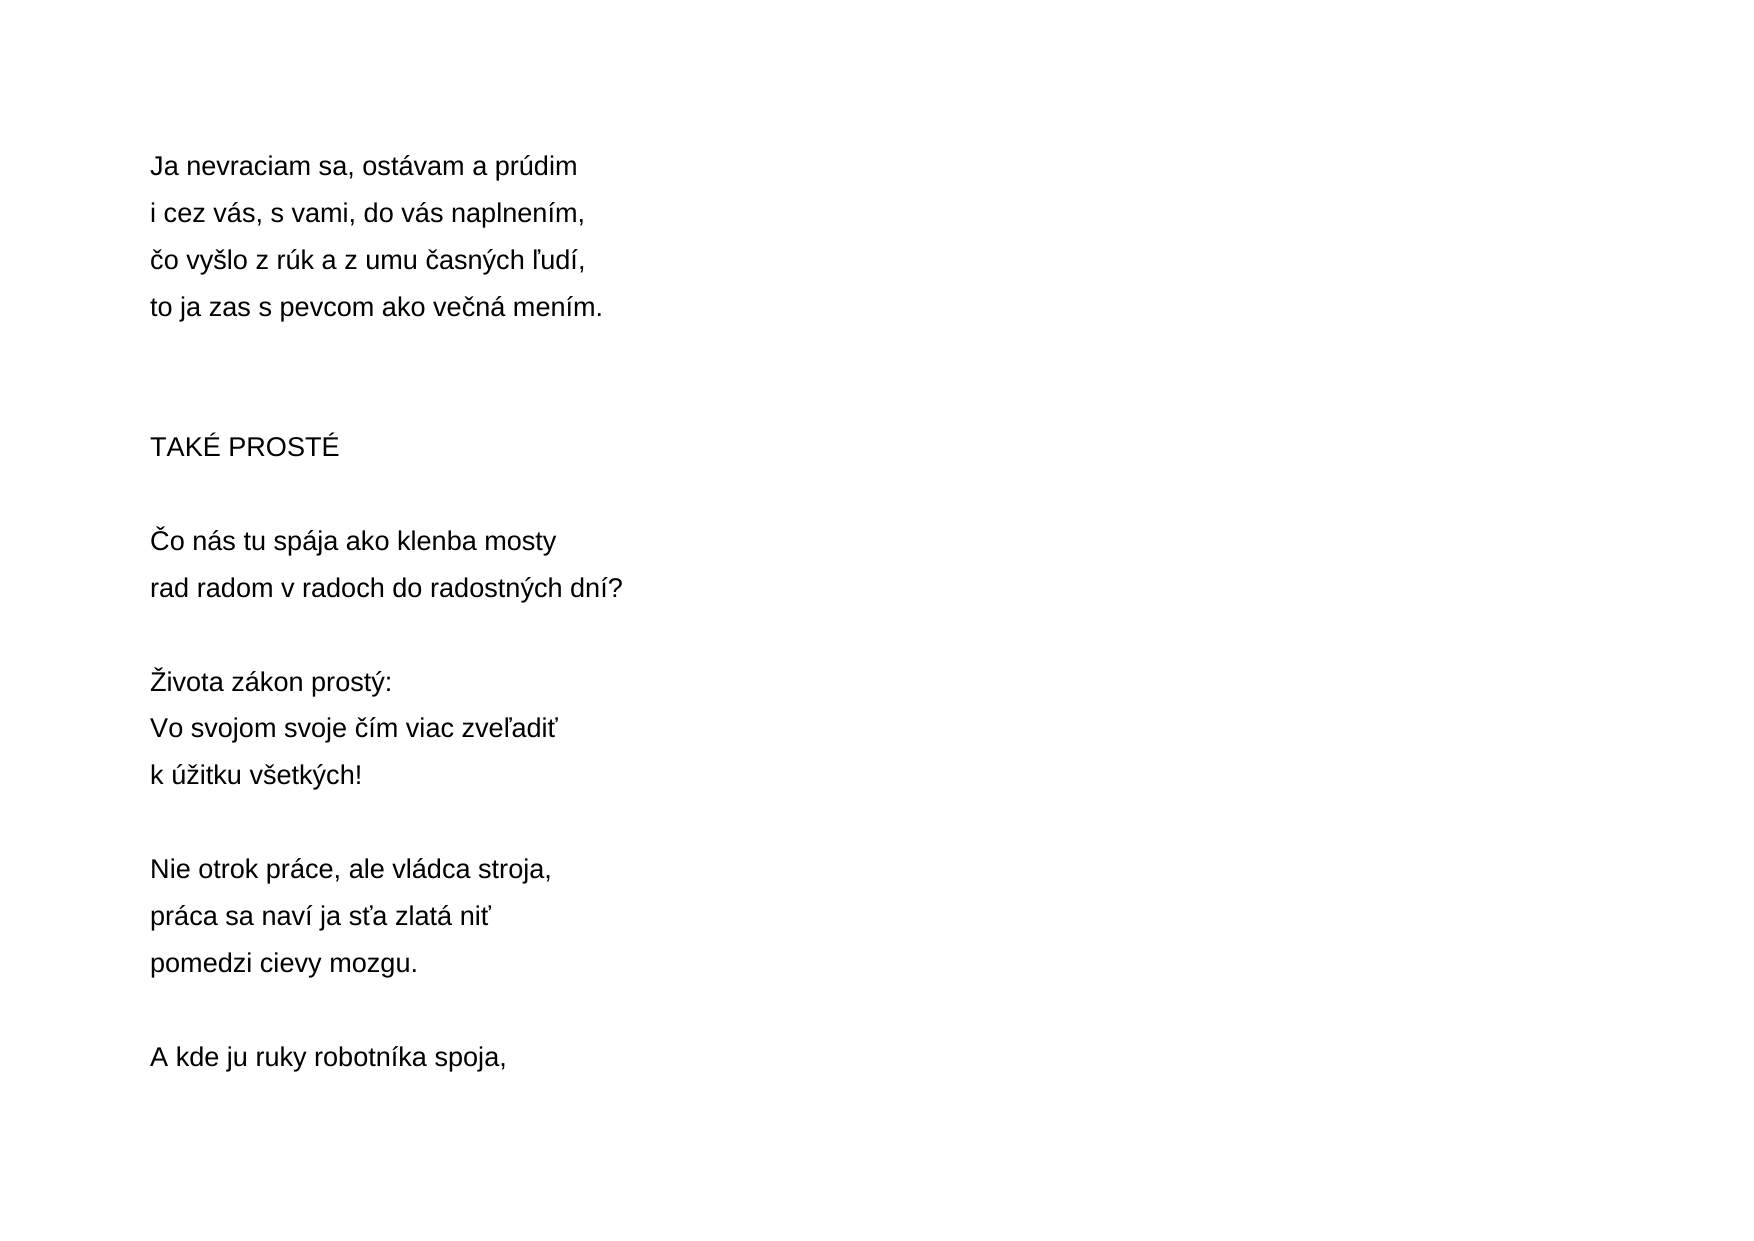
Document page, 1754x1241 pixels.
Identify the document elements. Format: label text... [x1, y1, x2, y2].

text Života zákon prostý: [150, 666, 1237, 697]
text to ja zas s pevcom ako večná mením. [150, 291, 1237, 322]
text pomedzi cievy mozgu. [150, 947, 1237, 978]
text Nie otrok práce, ale vládca stroja, [150, 853, 1237, 884]
text i cez vás, s vami, do vás naplnením, [150, 197, 1237, 228]
text rad radom v radoch do radostných dní? [150, 572, 1237, 603]
text Vo svojom svoje čím viac zveľadiť [150, 712, 1237, 744]
text TAKÉ PROSTÉ [150, 431, 1237, 462]
text Ja nevraciam sa, ostávam a prúdim [150, 150, 1237, 181]
text Čo nás tu spája ako klenba mosty [150, 525, 1237, 556]
text práca sa naví ja sťa zlatá niť [150, 900, 1237, 931]
text A kde ju ruky robotníka spoja, [150, 1041, 1237, 1072]
text k úžitku všetkých! [150, 759, 1237, 791]
text čo vyšlo z rúk a z umu časných ľudí, [150, 244, 1237, 275]
